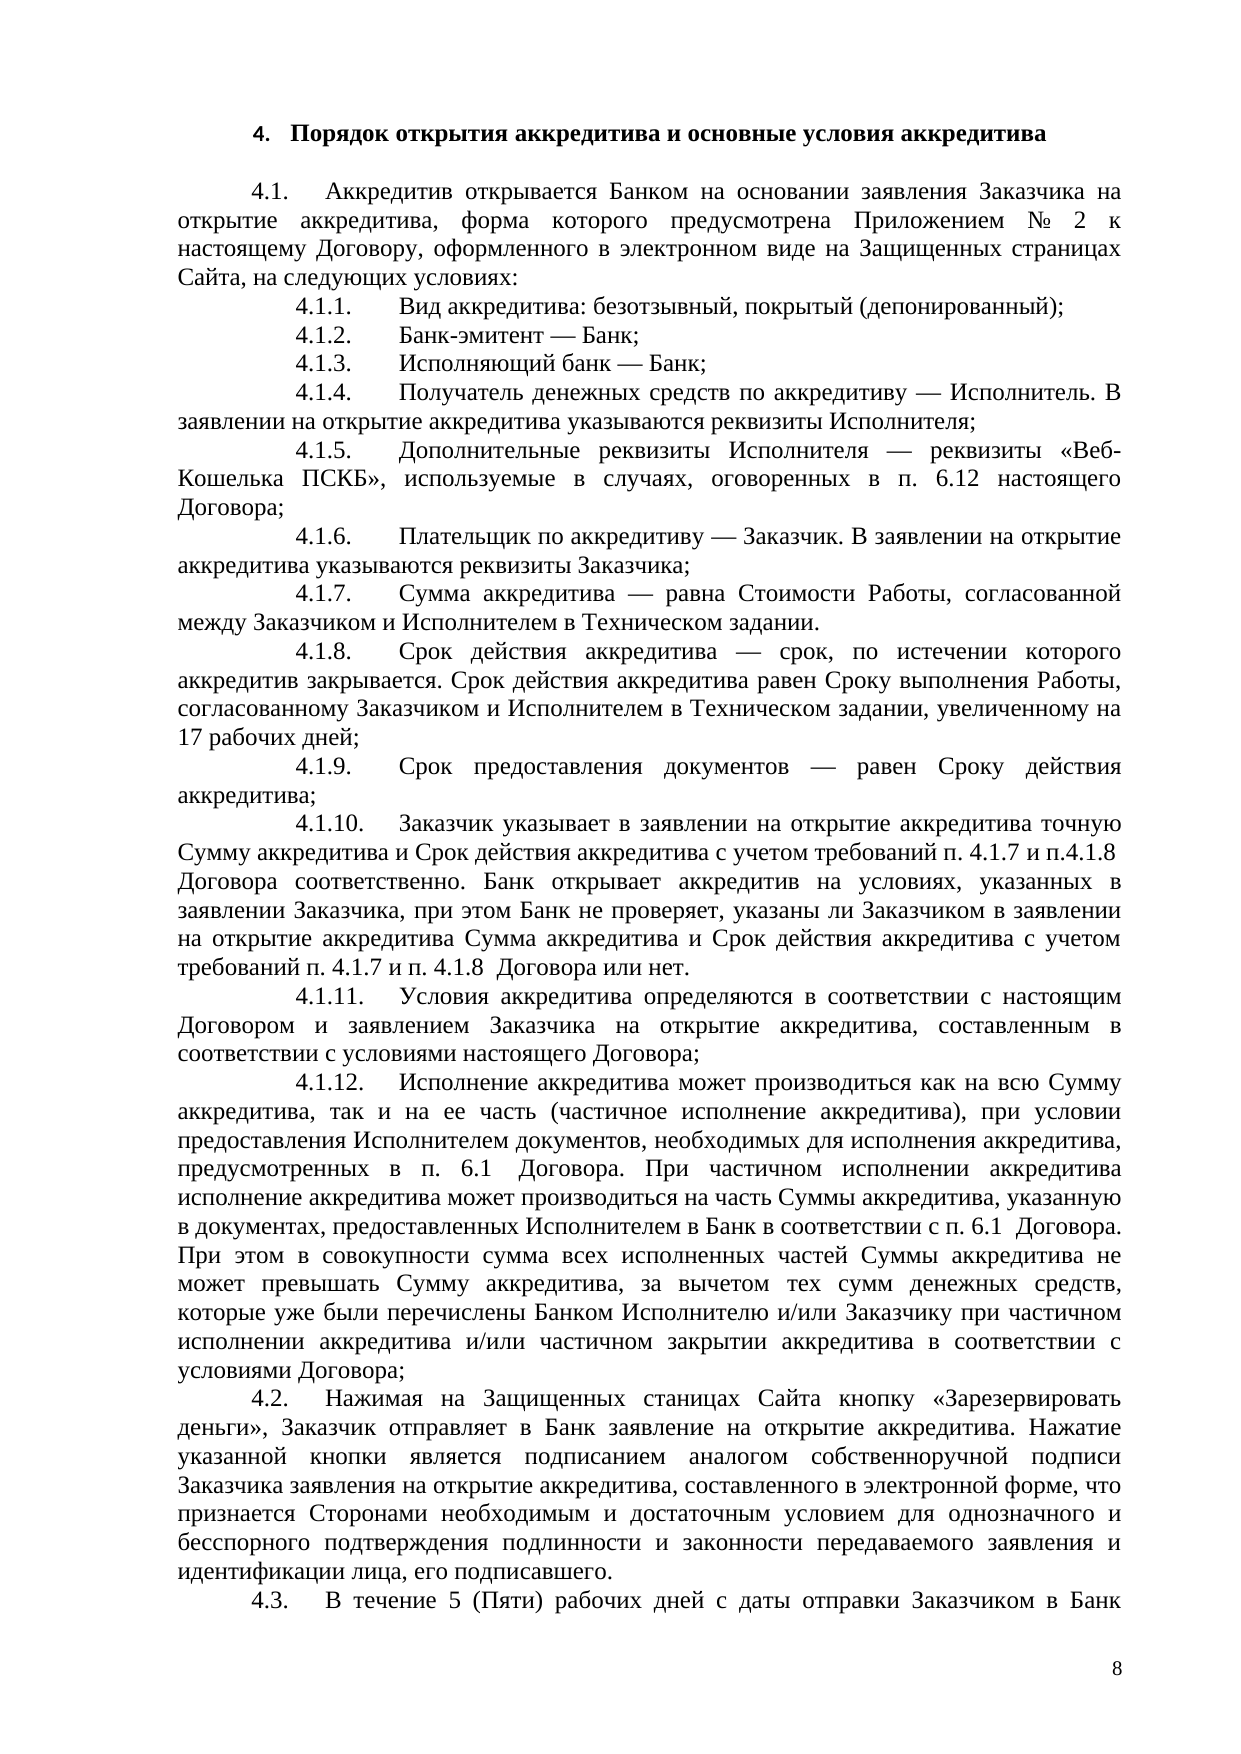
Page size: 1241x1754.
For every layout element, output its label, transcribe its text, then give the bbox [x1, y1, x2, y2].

list Дополнительные реквизиты Исполнителя — реквизиты «Веб-Кошелька ПСКБ», используемые в случаях, оговоренных в п. 6.12 настоящего Договора; [177, 435, 1122, 521]
list Срок действия аккредитива — срок, по истечении которого аккредитив закрывается. Срок действия аккредитива равен Сроку выполнения Работы, согласованному Заказчиком и Исполнителем в Техническом задании, увеличенному на 17 рабочих дней; [177, 636, 1122, 751]
list В течение 5 (Пяти) рабочих дней с даты отправки Заказчиком в Банк [177, 1585, 1122, 1613]
list Получатель денежных средств по аккредитиву — Исполнитель. В заявлении на открытие аккредитива указываются реквизиты Исполнителя; [177, 377, 1122, 435]
list Сумма аккредитива — равна Стоимости Работы, согласованной между Заказчиком и Исполнителем в Техническом задании. [177, 578, 1122, 636]
list Банк-эмитент — Банк; [177, 320, 1122, 348]
list Исполняющий банк — Банк; [177, 348, 1122, 377]
list Нажимая на Защищенных станицах Сайта кнопку «Зарезервировать деньги», Заказчик отправляет в Банк заявление на открытие аккредитива. Нажатие указанной кнопки является подписанием аналогом собственноручной подписи Заказчика заявления на открытие аккредитива, составленного в электронной форме, что признается Сторонами необходимым и достаточным условием для однозначного и бесспорного подтверждения подлинности и законности передаваемого заявления и идентификации лица, его подписавшего. [177, 1383, 1122, 1585]
list Порядок открытия аккредитива и основные условия аккредитива [177, 118, 1122, 147]
list Заказчик указывает в заявлении на открытие аккредитива точную Сумму аккредитива и Срок действия аккредитива с учетом требований п. 4.1.74.1.7 и п.4.1.8 4.1.8 Договора соответственно. Банк открывает аккредитив на условиях, указанных в заявлении Заказчика, при этом Банк не проверяет, указаны ли Заказчиком в заявлении на открытие аккредитива Сумма аккредитива и Срок действия аккредитива с учетом требований п. 4.1.74.1.7 и п. 4.1.8 4.1.8 Договора или нет. [177, 808, 1122, 981]
list Плательщик по аккредитиву — Заказчик. В заявлении на открытие аккредитива указываются реквизиты Заказчика; [177, 521, 1122, 578]
list Исполнение аккредитива может производиться как на всю Сумму аккредитива, так и на ее часть (частичное исполнение аккредитива), при условии предоставления Исполнителем документов, необходимых для исполнения аккредитива, предусмотренных в п. 6.1 6.1 Договора. При частичном исполнении аккредитива исполнение аккредитива может производиться на часть Суммы аккредитива, указанную в документах, предоставленных Исполнителем в Банк в соответствии с п. 6.1 6.1 Договора. При этом в совокупности сумма всех исполненных частей Суммы аккредитива не может превышать Сумму аккредитива, за вычетом тех сумм денежных средств, которые уже были перечислены Банком Исполнителю и/или Заказчику при частичном исполнении аккредитива и/или частичном закрытии аккредитива в соответствии с условиями Договора; [177, 1067, 1122, 1383]
list Аккредитив открывается Банком на основании заявления Заказчика на открытие аккредитива, форма которого предусмотрена Приложением № 2 к настоящему Договору, оформленного в электронном виде на Защищенных страницах Сайта, на следующих условиях: [177, 176, 1122, 291]
list Вид аккредитива: безотзывный, покрытый (депонированный); [177, 291, 1122, 320]
list Условия аккредитива определяются в соответствии с настоящим Договором и заявлением Заказчика на открытие аккредитива, составленным в соответствии с условиями настоящего Договора; [177, 981, 1122, 1067]
list Срок предоставления документов — равен Сроку действия аккредитива; [177, 751, 1122, 808]
